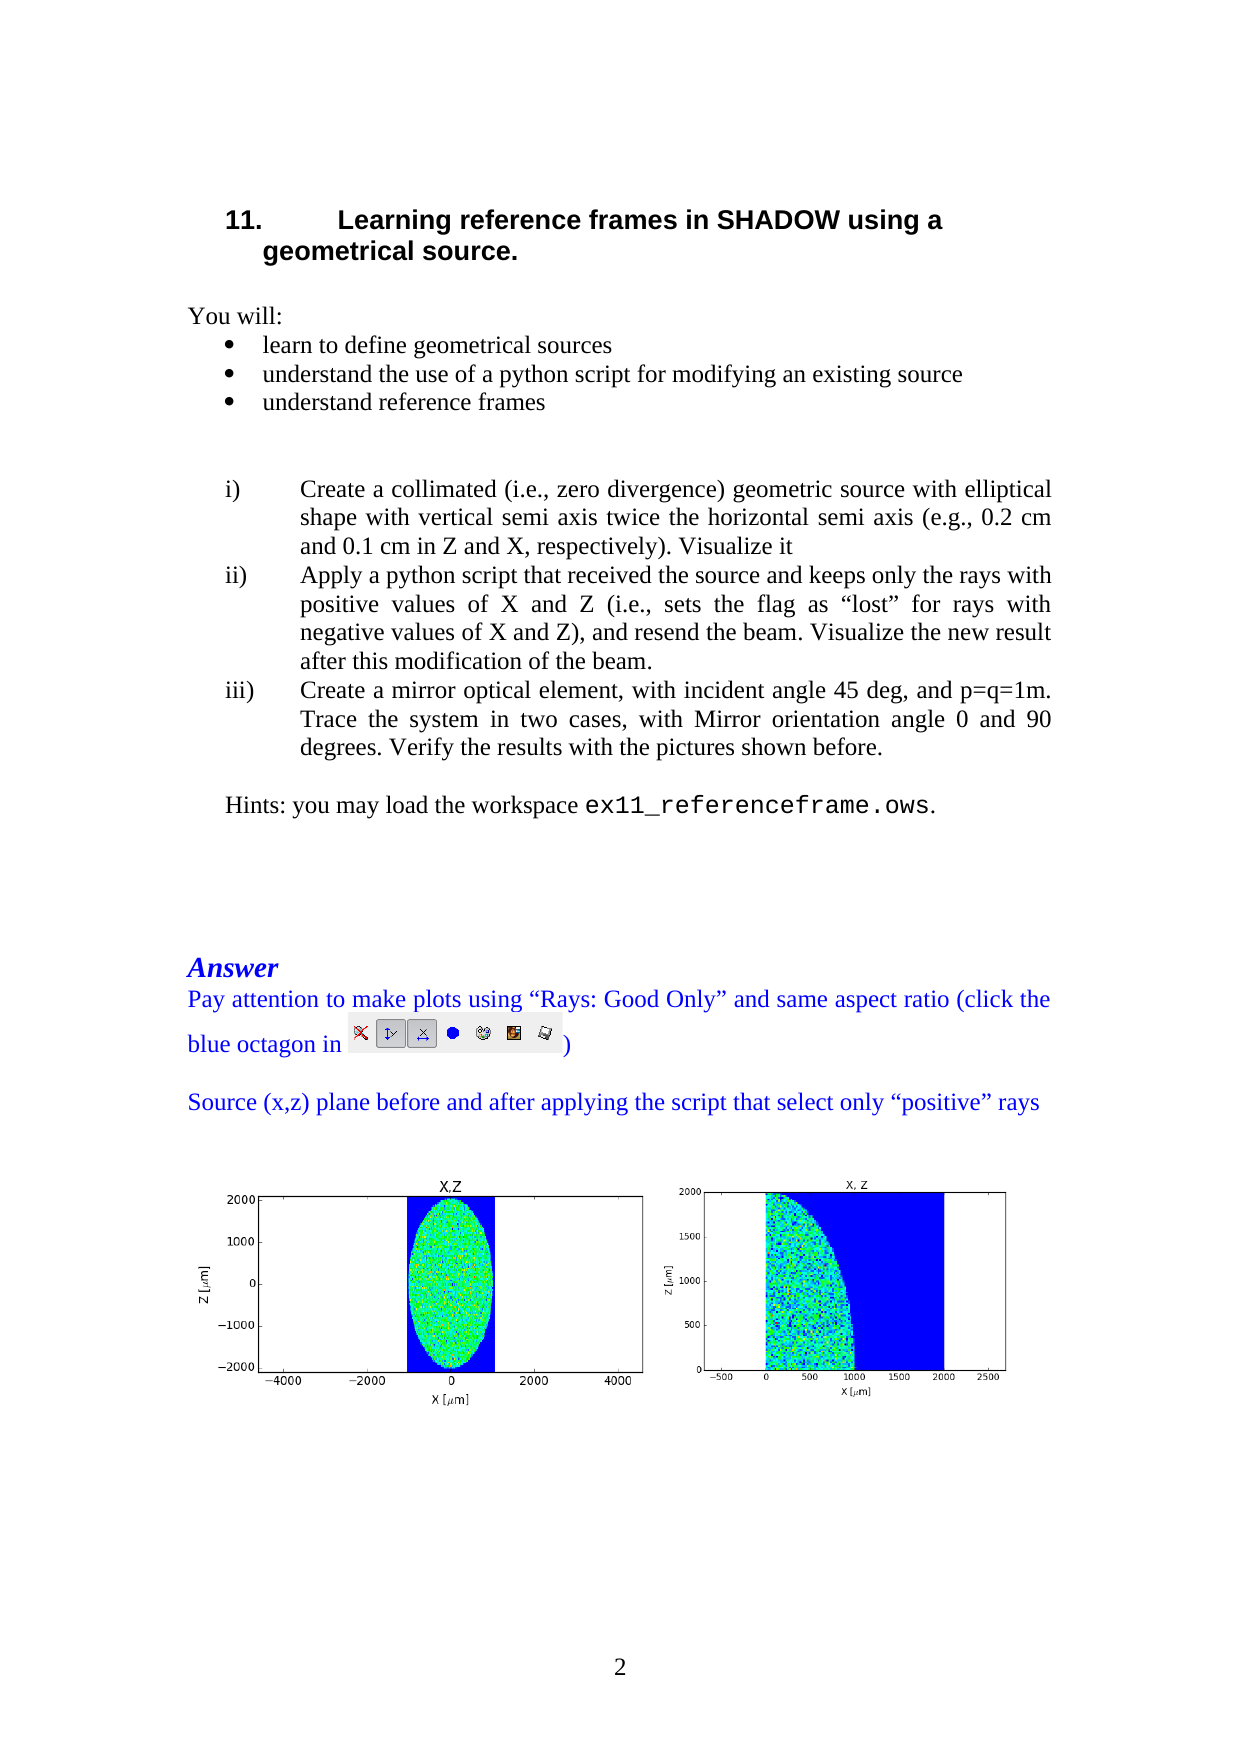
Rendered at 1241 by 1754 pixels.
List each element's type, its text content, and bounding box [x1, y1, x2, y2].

text Pay attention to make plots using “Rays: Good Only” and same aspect ratio (click the blue octagon in ) [187, 984, 1053, 1058]
subtitle Learning reference frames in SHADOW using a geometrical source. [225, 204, 1053, 266]
list learn to define geometrical sources [225, 330, 1053, 359]
list understand reference frames [225, 387, 1053, 416]
picture [347, 1012, 563, 1053]
list Create a collimated (i.e., zero divergence) geometric source with elliptical shape with vertical semi axis twice the horizontal semi axis (e.g., 0.2 cm and 0.1 cm in Z and X, respectively). Visualize it [225, 474, 1053, 560]
list understand the use of a python script for modifying an existing source [225, 359, 1053, 387]
text Source (x,z) plane before and after applying the script that select only “positive” rays [187, 1087, 1053, 1116]
picture [187, 1173, 1020, 1410]
text You will: [187, 301, 1053, 330]
list Create a mirror optical element, with incident angle 45 deg, and p=q=1m. Trace the system in two cases, with Mirror orientation angle 0 and 90 degrees. Verify the results with the pictures shown before. [225, 675, 1053, 761]
text Answer [187, 950, 1053, 984]
list Apply a python script that received the source and keeps only the rays with positive values of X and Z (i.e., sets the flag as “lost” for rays with negative values of X and Z), and resend the beam. Visualize the new result after this modification of the beam. [225, 560, 1053, 675]
text Hints: you may load the workspace ex11_referenceframe.ows. [225, 790, 1053, 821]
